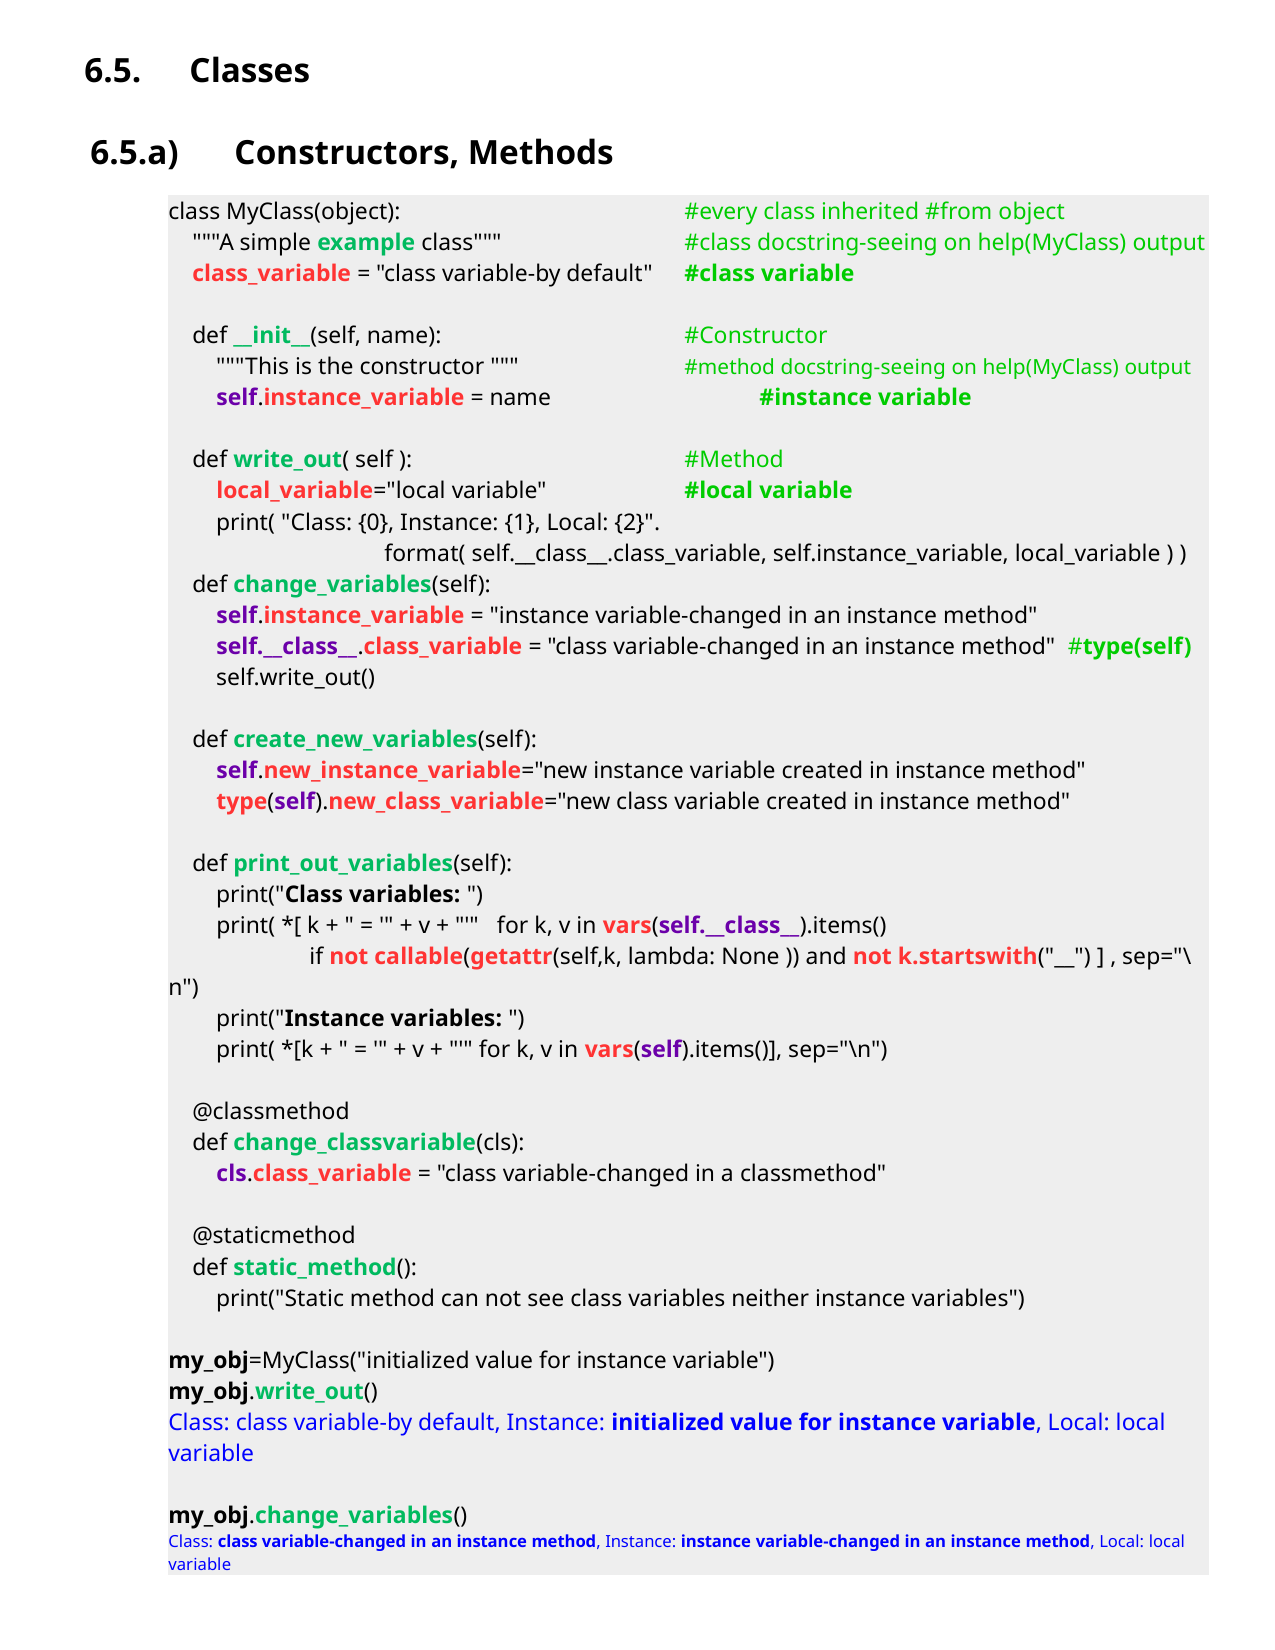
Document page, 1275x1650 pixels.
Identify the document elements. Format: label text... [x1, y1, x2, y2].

text if not callable(getattr(self,k, lambda: None )) and not k.startswith("__") ] , sep="\n") [168, 940, 1209, 1002]
text Class: class variable-changed in an instance method, Instance: instance variable-changed in an instance method, Local: local variable [168, 1530, 1209, 1575]
text print("Class variables: ") [168, 878, 1209, 909]
text cls.class_variable = "class variable-changed in a classmethod" [168, 1157, 1209, 1188]
text self.instance_variable = "instance variable-changed in an instance method" [168, 599, 1209, 630]
text def change_classvariable(cls): [168, 1126, 1209, 1157]
subtitle Constructors, Methods [90, 128, 1209, 174]
text print( *[ k + " = '" + v + "'" for k, v in vars(self.__class__).items() [168, 909, 1209, 940]
text my_obj=MyClass("initialized value for instance variable") [168, 1344, 1209, 1375]
text self.new_instance_variable="new instance variable created in instance method" [168, 754, 1209, 785]
text class_variable = "class variable-by default" #class variable [168, 257, 1209, 288]
text self.instance_variable = name #instance variable [168, 381, 1209, 412]
text """This is the constructor """ #method docstring-seeing on help(MyClass) output [168, 350, 1209, 381]
subtitle Classes [84, 46, 1209, 92]
text Class: class variable-by default, Instance: initialized value for instance variable, Local: local variable [168, 1406, 1209, 1468]
text print( "Class: {0}, Instance: {1}, Local: {2}". [168, 506, 1209, 537]
text @classmethod [168, 1095, 1209, 1126]
text def write_out( self ): #Method [168, 443, 1209, 474]
text print("Static method can not see class variables neither instance variables") [168, 1282, 1209, 1313]
text def __init__(self, name): #Constructor [168, 319, 1209, 350]
text """A simple example class""" #class docstring-seeing on help(MyClass) output [168, 226, 1209, 257]
text def print_out_variables(self): [168, 847, 1209, 878]
text def static_method(): [168, 1251, 1209, 1282]
text print( *[k + " = '" + v + "'" for k, v in vars(self).items()], sep="\n") [168, 1033, 1209, 1064]
text local_variable="local variable" #local variable [168, 474, 1209, 506]
text def change_variables(self): [168, 568, 1209, 599]
text type(self).new_class_variable="new class variable created in instance method" [168, 785, 1209, 816]
text class MyClass(object): #every class inherited #from object [168, 195, 1209, 226]
text format( self.__class__.class_variable, self.instance_variable, local_variable ) ) [168, 537, 1209, 568]
text def create_new_variables(self): [168, 723, 1209, 754]
text self.__class__.class_variable = "class variable-changed in an instance method" #type(self) [168, 630, 1209, 661]
text print("Instance variables: ") [168, 1002, 1209, 1033]
text my_obj.write_out() [168, 1375, 1209, 1406]
text @staticmethod [168, 1219, 1209, 1251]
text self.write_out() [168, 661, 1209, 692]
text my_obj.change_variables() [168, 1499, 1209, 1530]
